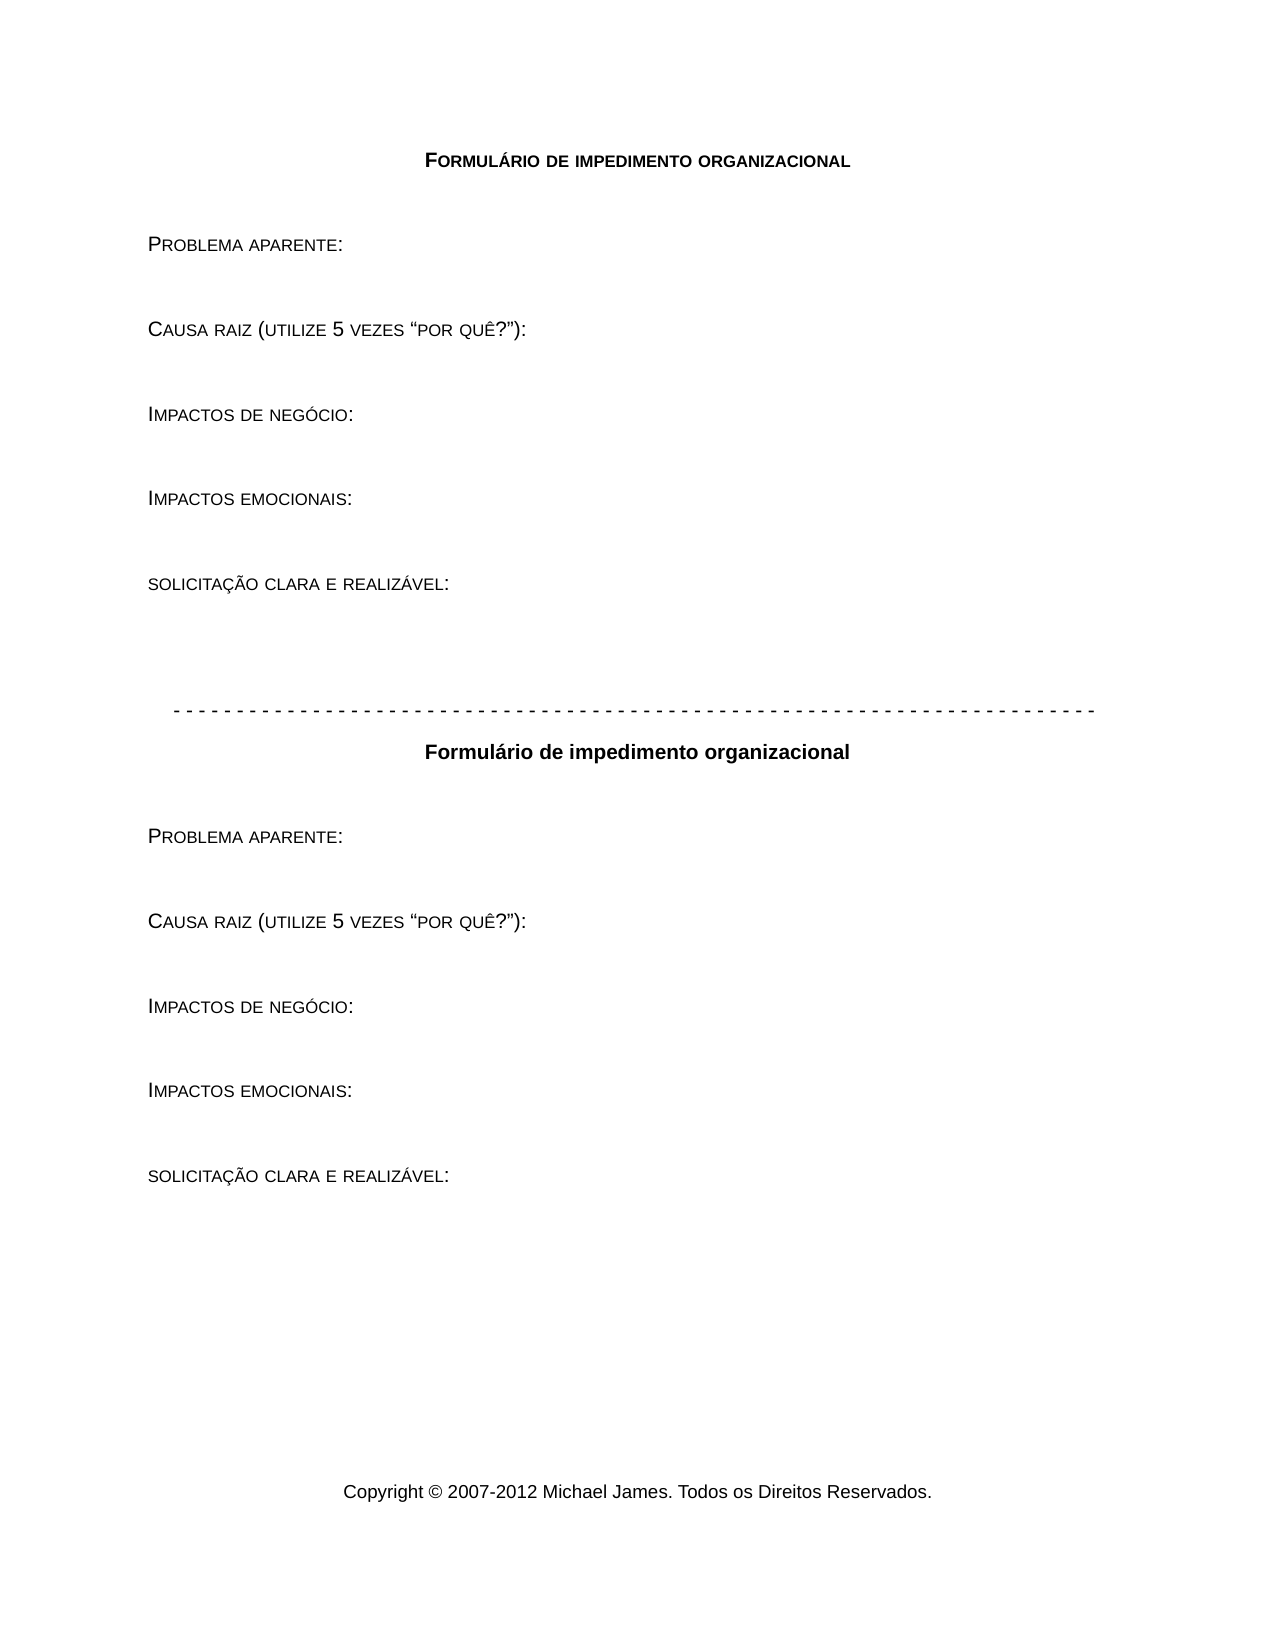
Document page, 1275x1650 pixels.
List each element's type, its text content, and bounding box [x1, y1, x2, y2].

text Causa raiz (utilize 5 vezes “por quê?”): [148, 317, 1127, 341]
text Formulário de impedimento organizacional [148, 740, 1127, 764]
text Problema aparente: [148, 232, 1127, 256]
text solicitação clara e realizável: [148, 1163, 1127, 1187]
text Problema aparente: [148, 824, 1127, 848]
text Impactos de negócio: [148, 993, 1127, 1017]
text solicitação clara e realizável: [148, 571, 1127, 594]
text Impactos de negócio: [148, 401, 1127, 425]
text Causa raiz (utilize 5 vezes “por quê?”): [148, 909, 1127, 933]
text Impactos emocionais: [148, 1078, 1127, 1102]
text Formulário de impedimento organizacional [148, 148, 1127, 172]
text Impactos emocionais: [148, 486, 1127, 510]
text - - - - - - - - - - - - - - - - - - - - - - - - - - - - - - - - - - - - - - - - - - - - - - - - - - - - - - - - - - - - - - - - - - - - - - - - - [148, 697, 1127, 721]
